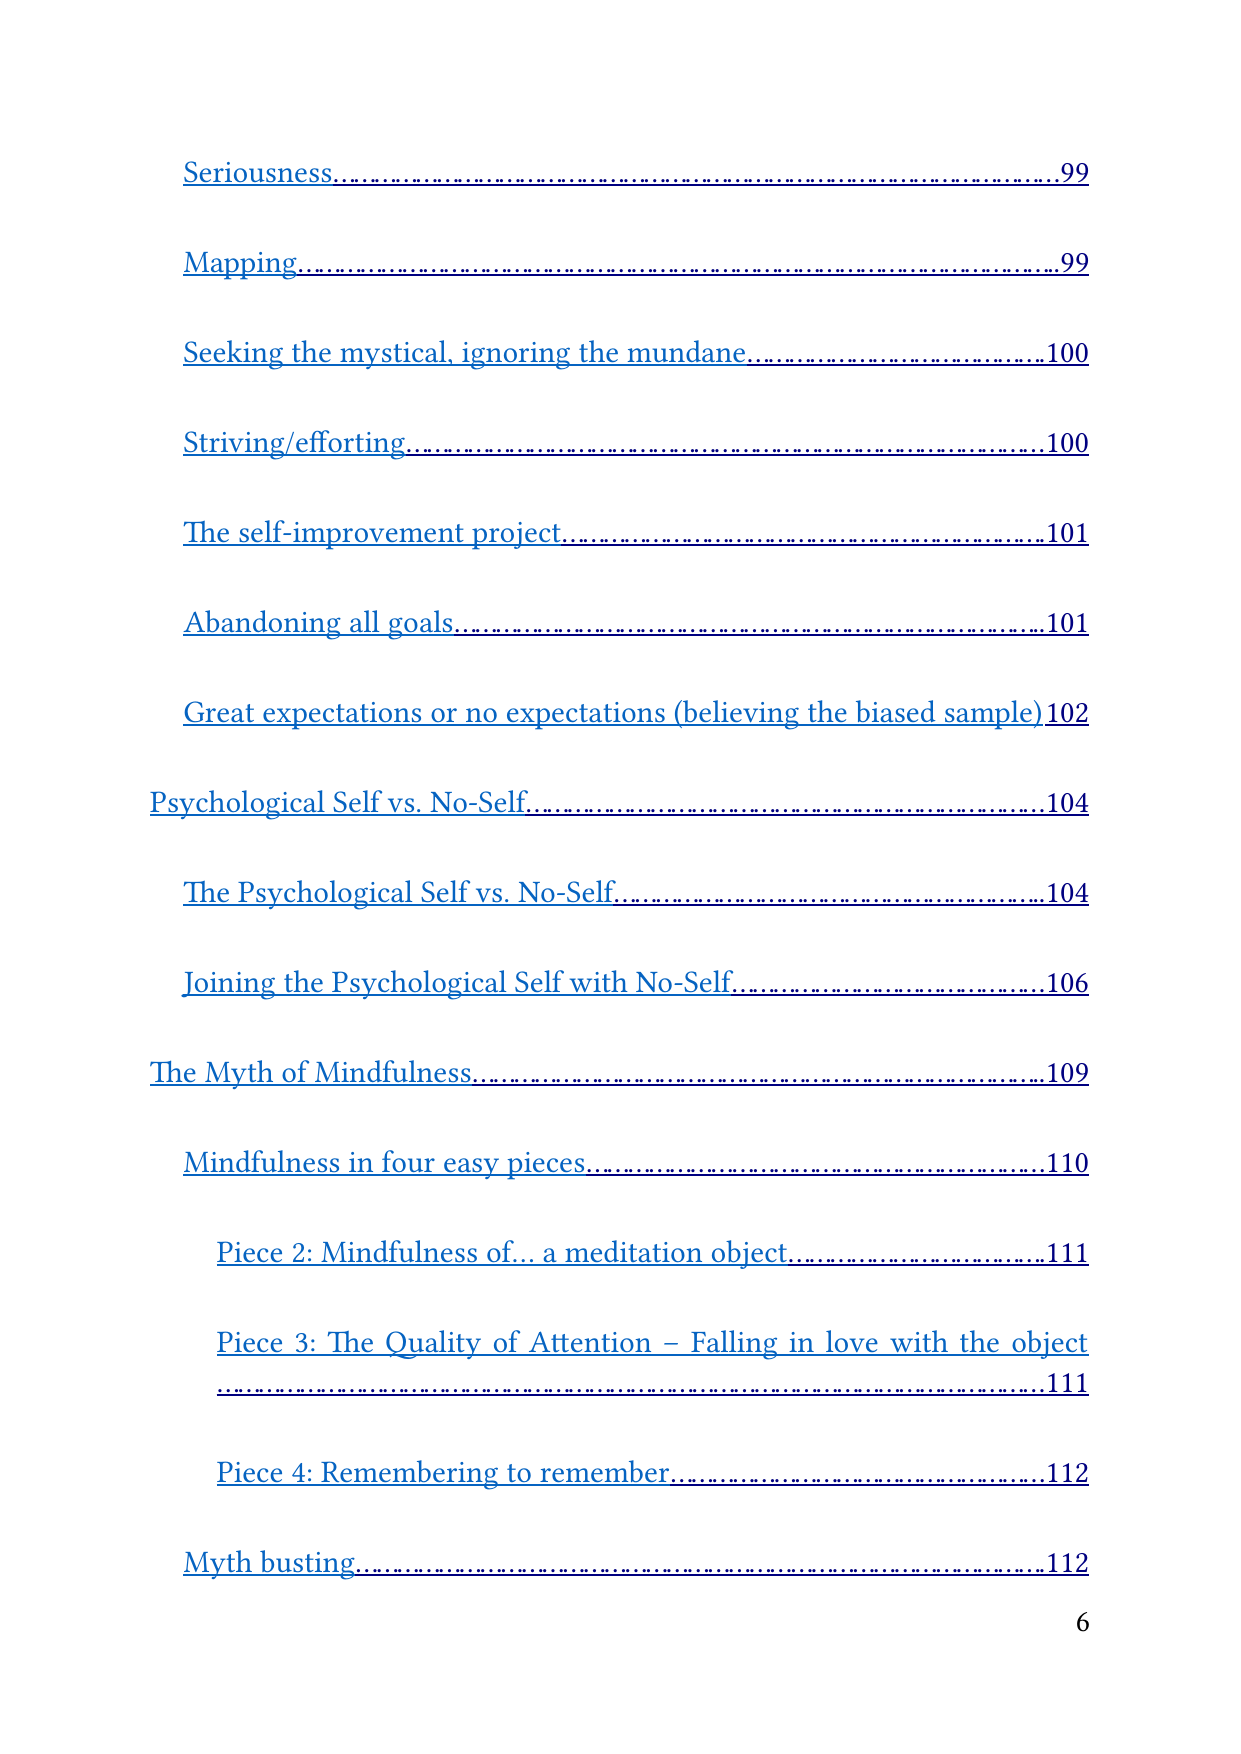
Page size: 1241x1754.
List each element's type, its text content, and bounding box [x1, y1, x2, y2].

text The Myth of Mindfulness 109 [150, 1050, 1090, 1090]
text Striving/efforting 100 [183, 420, 1090, 460]
text Seriousness 99 [183, 150, 1090, 190]
text Seeking the mystical, ignoring the mundane 100 [183, 330, 1090, 370]
text Joining the Psychological Self with No-Self 106 [183, 960, 1090, 1000]
text Piece 2: Mindfulness of… a meditation object 111 [217, 1230, 1090, 1270]
text Piece 4: Remembering to remember 112 [217, 1450, 1090, 1490]
text Mapping 99 [183, 240, 1090, 280]
text Great expectations or no expectations (believing the biased sample) 102 [183, 690, 1090, 730]
text Mindfulness in four easy pieces 110 [183, 1140, 1090, 1180]
text The self-improvement project 101 [183, 510, 1090, 550]
text Piece 3: The Quality of Attention – Falling in love with the object 111 [217, 1320, 1090, 1400]
text Myth busting 112 [183, 1540, 1090, 1580]
text Abandoning all goals 101 [183, 600, 1090, 640]
text Psychological Self vs. No-Self 104 [150, 780, 1090, 820]
text The Psychological Self vs. No-Self 104 [183, 870, 1090, 910]
